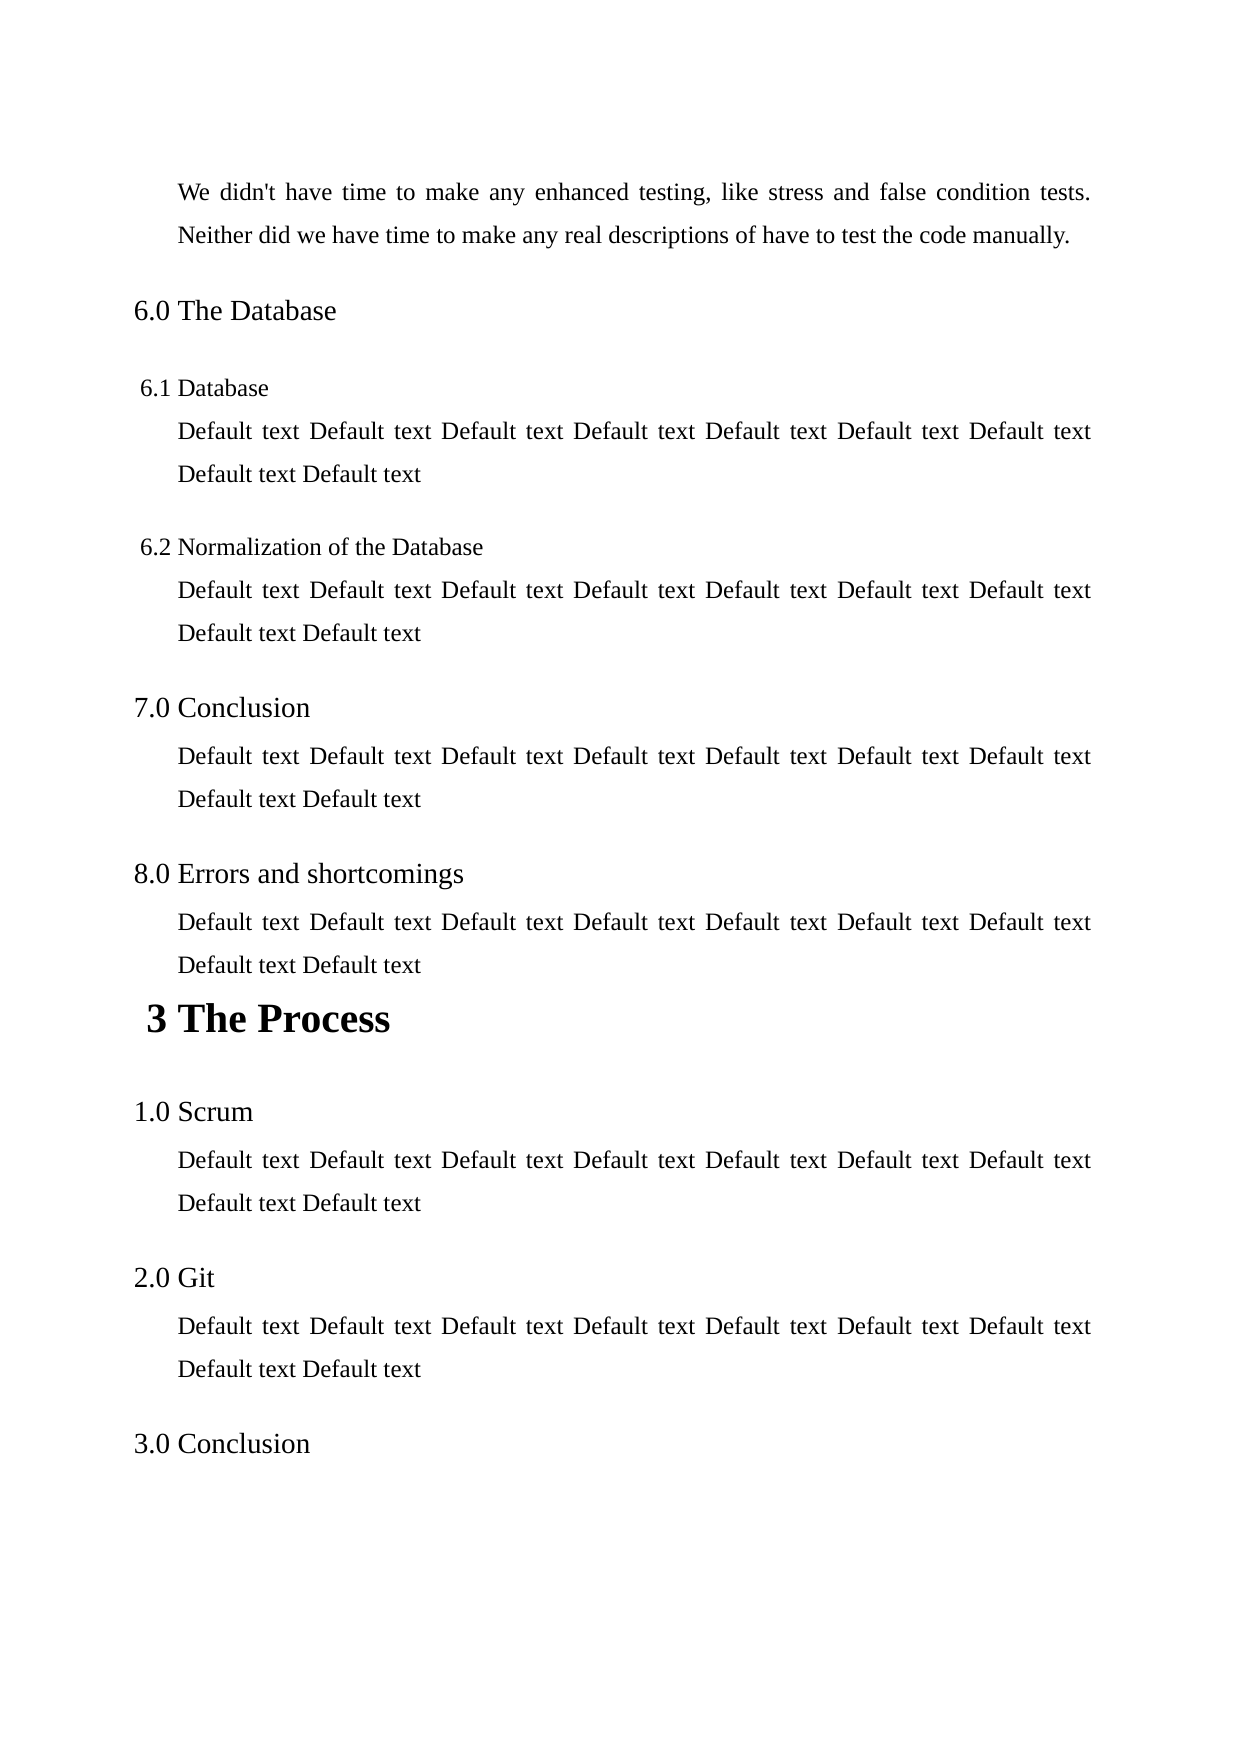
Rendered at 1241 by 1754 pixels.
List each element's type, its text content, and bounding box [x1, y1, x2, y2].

subtitle Errors and shortcomings [177, 856, 1093, 890]
subtitle The Process [177, 993, 1093, 1041]
text Default text Default text Default text Default text Default text Default text Default text Default text Default text [177, 741, 1093, 813]
text Default text Default text Default text Default text Default text Default text Default text Default text Default text [177, 907, 1093, 979]
subtitle Scrum [177, 1094, 1093, 1128]
text We didn't have time to make any enhanced testing, like stress and false condition tests. Neither did we have time to make any real descriptions of have to test the code manually. [177, 177, 1093, 249]
subtitle Git [177, 1260, 1093, 1294]
text Default text Default text Default text Default text Default text Default text Default text Default text Default text [177, 1311, 1093, 1383]
text Default text Default text Default text Default text Default text Default text Default text Default text Default text [177, 416, 1093, 488]
subtitle Normalization of the Database [177, 532, 1093, 560]
subtitle Conclusion [177, 690, 1093, 724]
subtitle Database [177, 373, 1093, 401]
subtitle The Database [177, 293, 1093, 326]
text Default text Default text Default text Default text Default text Default text Default text Default text Default text [177, 1145, 1093, 1217]
text Default text Default text Default text Default text Default text Default text Default text Default text Default text [177, 575, 1093, 647]
subtitle Conclusion [177, 1426, 1093, 1460]
